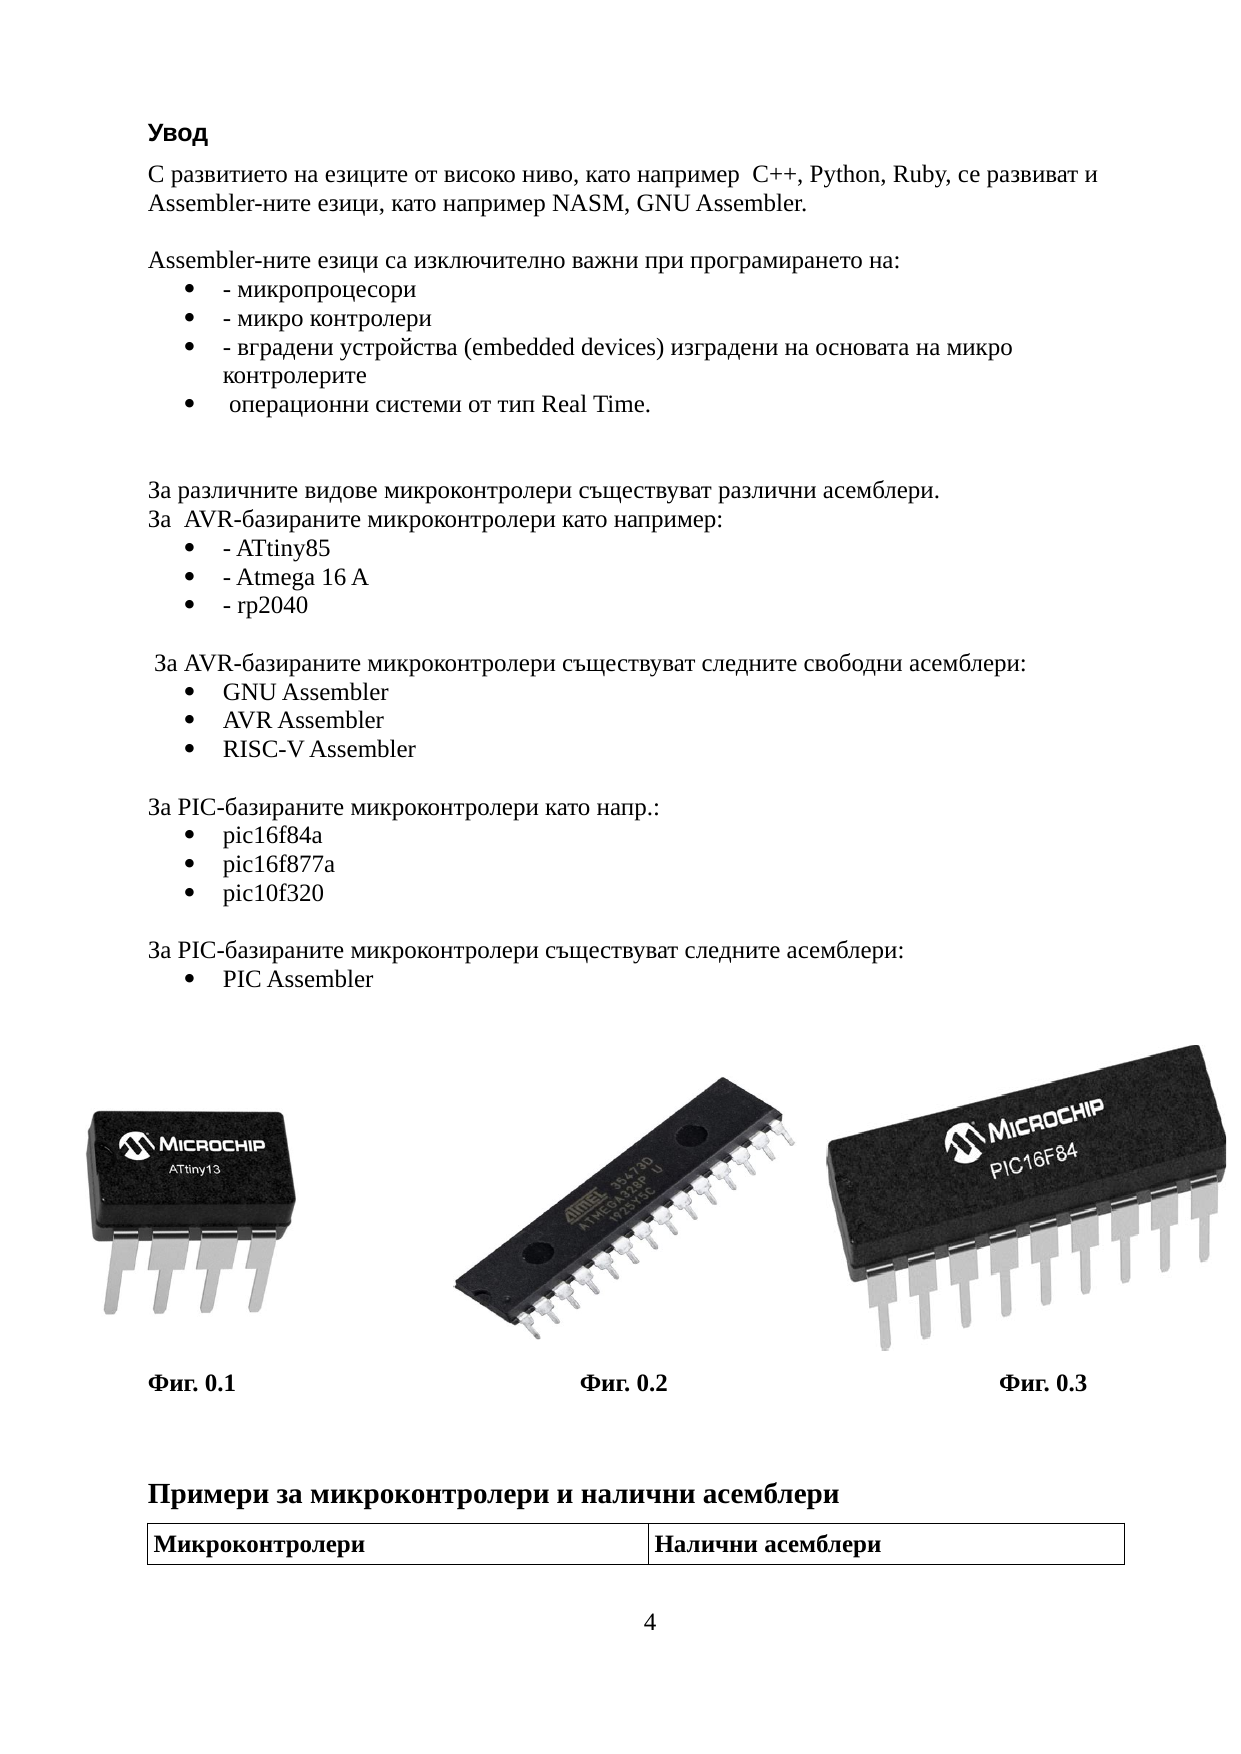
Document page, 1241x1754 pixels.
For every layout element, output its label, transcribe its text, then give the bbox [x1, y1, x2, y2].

text За AVR-базираните микроконтролери съществуват следните свободни асемблери: [148, 648, 1152, 677]
text За PIC-базираните микроконтролери съществуват следните асемблери: [148, 936, 1152, 964]
table_header Микроконтролери [148, 1524, 648, 1564]
text За AVR-базираните микроконтролери като например: [148, 504, 1152, 533]
text За PIC-базираните микроконтролери като напр.: [148, 792, 1152, 821]
list pic16f84a [185, 821, 1152, 849]
picture [31, 1108, 348, 1319]
list PIC Assembler [185, 964, 1152, 993]
subtitle Увод [148, 118, 1152, 147]
list - ATtiny85 [185, 533, 1152, 562]
list - микропроцесори [185, 274, 1152, 303]
text За различните видове микроконтролери съществуват различни асемблери. [148, 476, 1152, 504]
list - микро контролери [185, 303, 1152, 332]
subtitle Примери за микроконтролери и налични асемблери [148, 1476, 1152, 1510]
text С развитието на езиците от високо ниво, като например C++, Python, Ruby, се развиват и Assembler-ните езици, като например NASM, GNU Assembler. [148, 159, 1152, 217]
list - rp2040 [185, 591, 1152, 619]
picture [453, 1076, 798, 1341]
table_header Налични асемблери [649, 1524, 1124, 1564]
list AVR Assembler [185, 706, 1152, 734]
list pic10f320 [185, 878, 1152, 907]
list - Atmega 16 A [185, 562, 1152, 591]
list GNU Assembler [185, 677, 1152, 706]
picture [826, 1045, 1227, 1351]
list операционни системи от тип Real Time. [185, 389, 1152, 418]
list - вградени устройства (embedded devices) изградени на основата на микро контролерите [185, 332, 1152, 389]
text Фиг. 0.1 Фиг. 0.2 Фиг. 0.3 [148, 1368, 1152, 1397]
list RISC-V Assembler [185, 734, 1152, 763]
list pic16f877a [185, 849, 1152, 878]
text Assembler-ните езици са изключително важни при програмирането на: [148, 246, 1152, 274]
